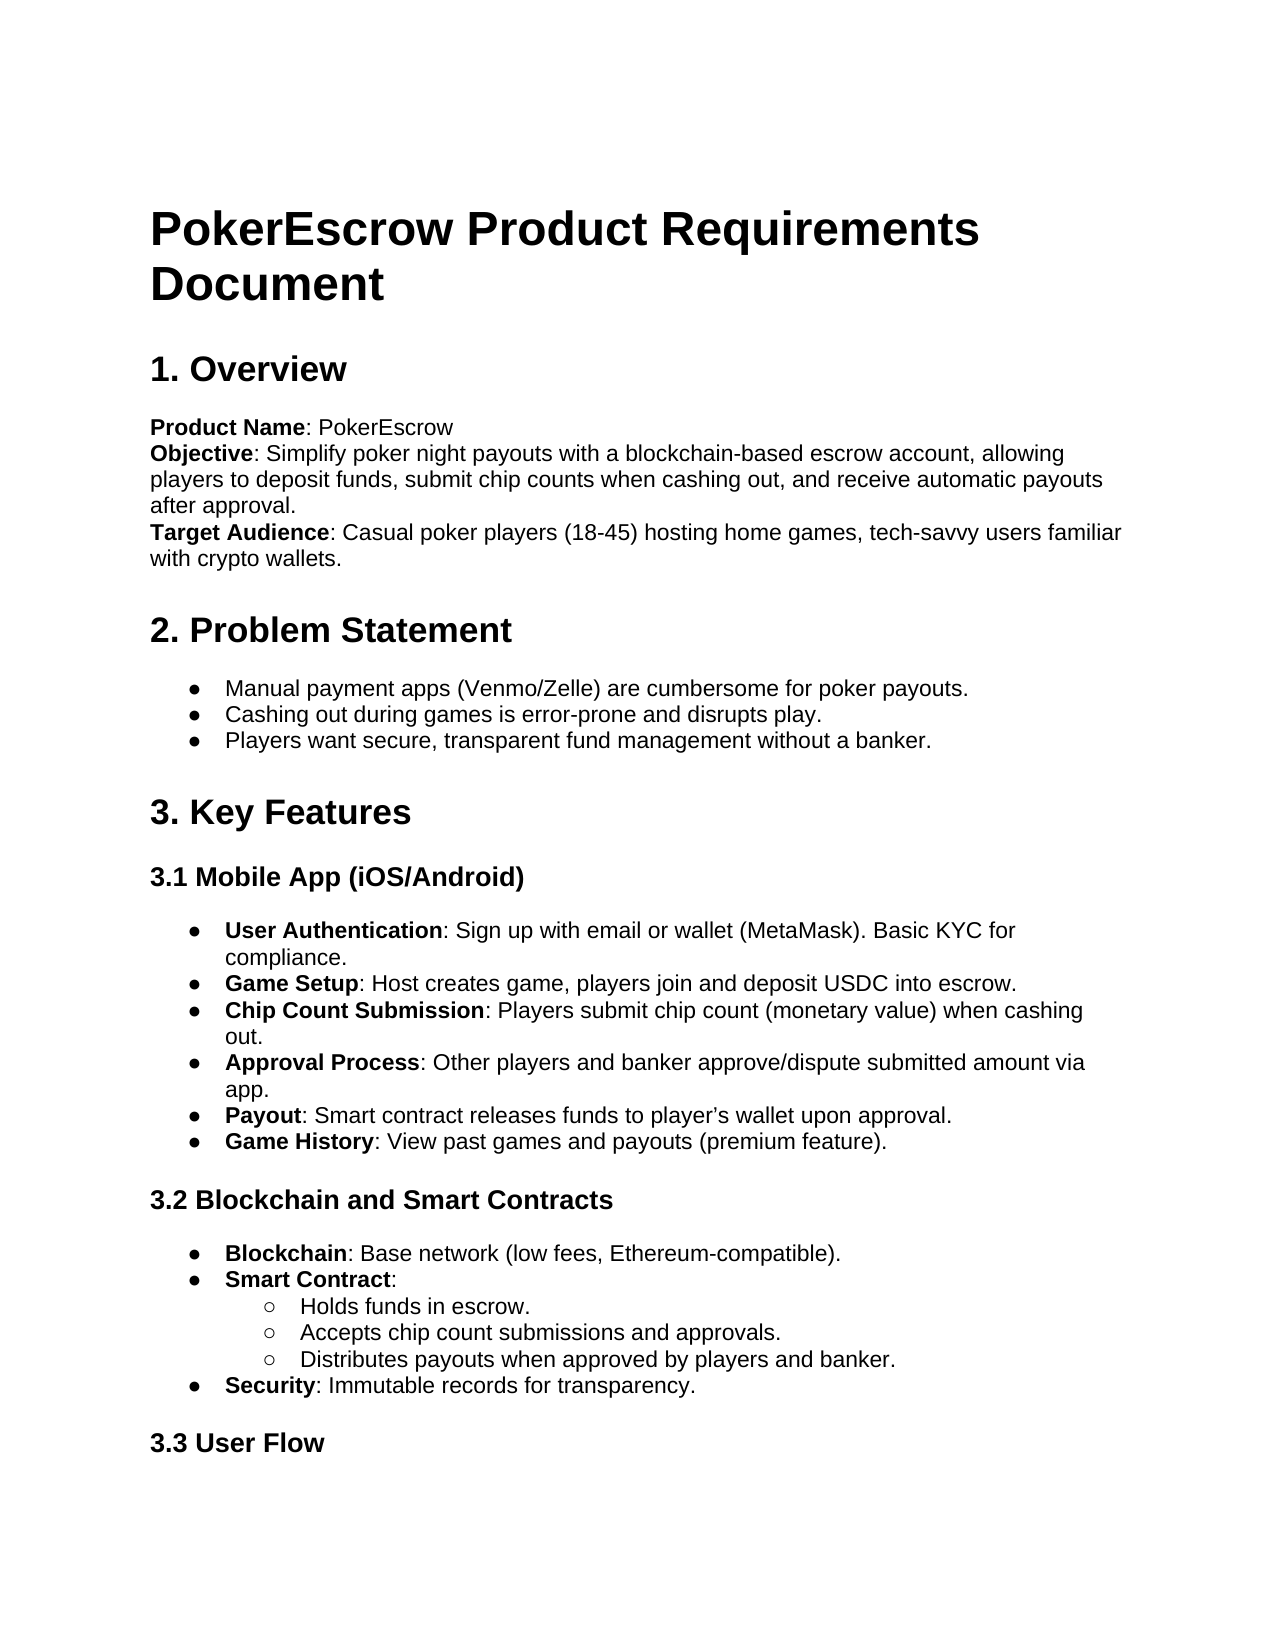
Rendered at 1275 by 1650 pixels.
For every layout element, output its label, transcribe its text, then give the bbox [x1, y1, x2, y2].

list User Authentication: Sign up with email or wallet (MetaMask). Basic KYC for compliance. [187, 917, 1125, 970]
subtitle 3.3 User Flow [150, 1427, 1125, 1459]
subtitle 3.1 Mobile App (iOS/Android) [150, 861, 1125, 892]
list Approval Process: Other players and banker approve/dispute submitted amount via app. [187, 1049, 1125, 1102]
list Manual payment apps (Venmo/Zelle) are cumbersome for poker payouts. [187, 675, 1125, 701]
list Chip Count Submission: Players submit chip count (monetary value) when cashing out. [187, 997, 1125, 1049]
list Holds funds in escrow. [262, 1293, 1125, 1319]
text Product Name: PokerEscrow Objective: Simplify poker night payouts with a blockchain-based escrow account, allowing players to deposit funds, submit chip counts when cashing out, and receive automatic payouts after approval. Target Audience: Casual poker players (18-45) hosting home games, tech-savvy users familiar with crypto wallets. [150, 413, 1125, 572]
subtitle 3. Key Features [150, 791, 1125, 832]
subtitle 1. Overview [150, 348, 1125, 388]
list Cashing out during games is error-prone and disrupts play. [187, 701, 1125, 727]
list Payout: Smart contract releases funds to player’s wallet upon approval. [187, 1102, 1125, 1128]
list Security: Immutable records for transparency. [187, 1372, 1125, 1398]
subtitle 2. Problem Statement [150, 609, 1125, 650]
list Accepts chip count submissions and approvals. [262, 1319, 1125, 1346]
list Players want secure, transparent fund management without a banker. [187, 727, 1125, 754]
list Game History: View past games and payouts (premium feature). [187, 1128, 1125, 1155]
list Blockchain: Base network (low fees, Ethereum-compatible). [187, 1240, 1125, 1266]
list Smart Contract: [187, 1266, 1125, 1293]
list Game Setup: Host creates game, players join and deposit USDC into escrow. [187, 970, 1125, 997]
subtitle PokerEscrow Product Requirements Document [150, 200, 1125, 310]
list Distributes payouts when approved by players and banker. [262, 1346, 1125, 1372]
subtitle 3.2 Blockchain and Smart Contracts [150, 1184, 1125, 1215]
